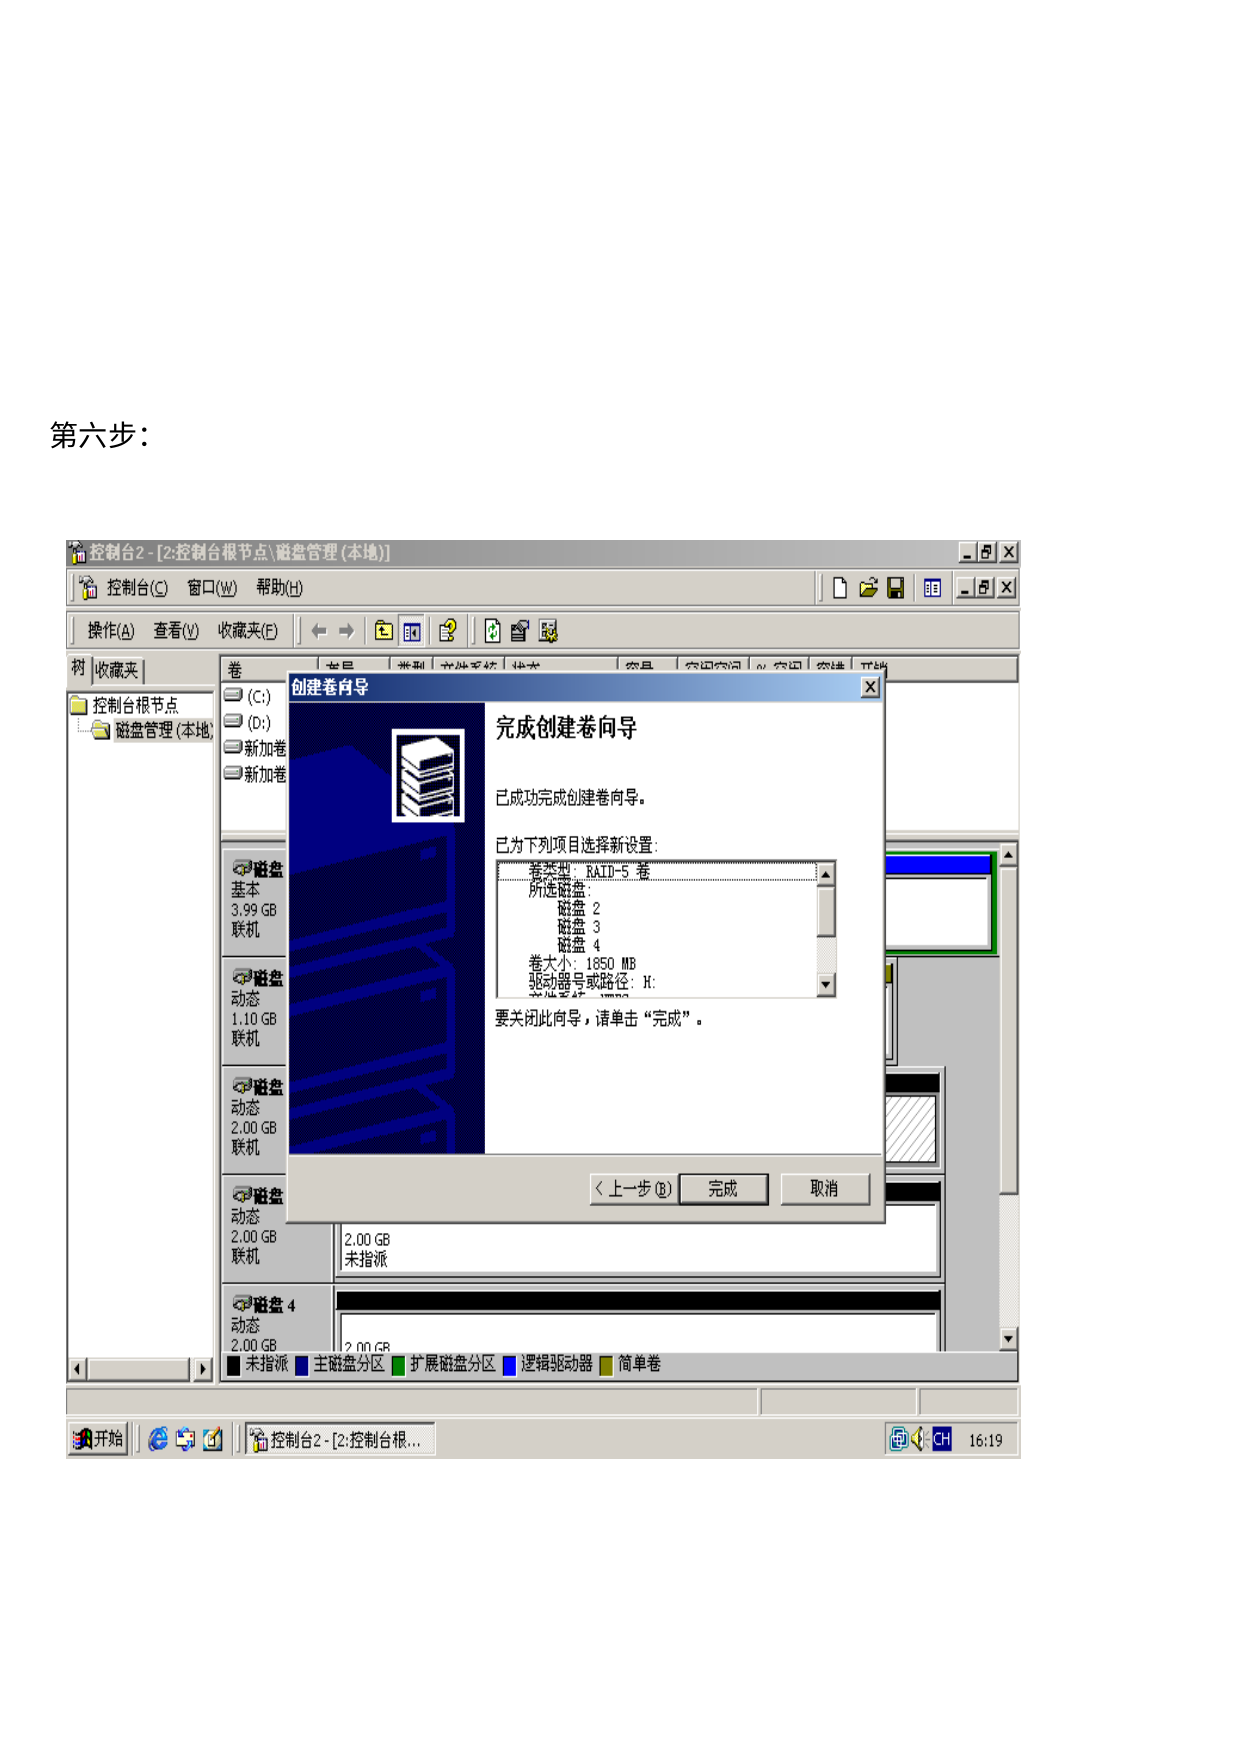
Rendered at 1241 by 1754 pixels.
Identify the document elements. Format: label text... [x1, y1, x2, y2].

text 第六步： [49, 396, 1170, 461]
picture [66, 540, 1021, 1459]
